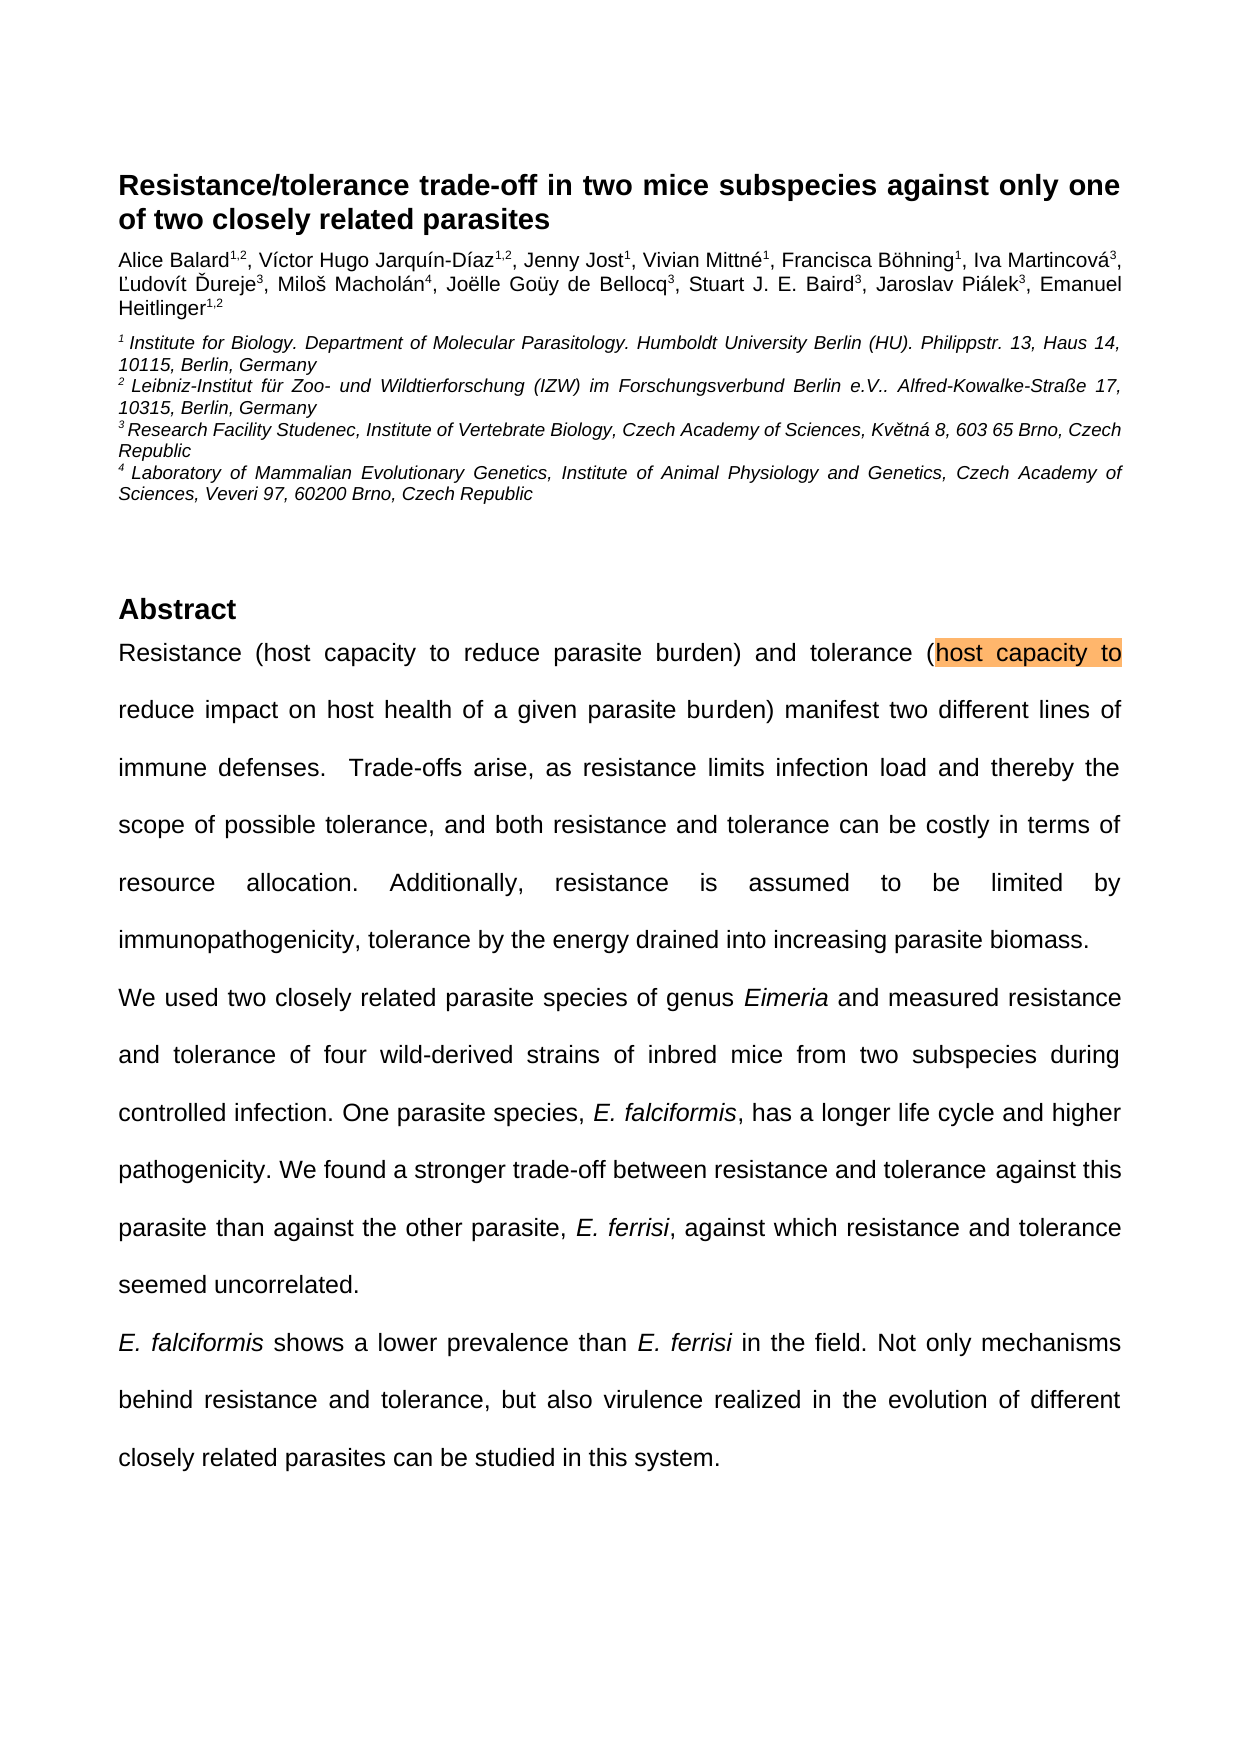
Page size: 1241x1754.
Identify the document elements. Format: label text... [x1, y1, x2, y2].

subtitle Abstract [118, 592, 1122, 625]
text Resistance (host capacity to reduce parasite burden) and tolerance (host capacity to reduce impact on host health of a given parasite burden) manifest two different lines of immune defenses. Trade-offs arise, as resistance limits infection load and thereby the scope of possible tolerance, and both resistance and tolerance can be costly in terms of resource allocation. Additionally, resistance is assumed to be limited by immunopathogenicity, tolerance by the energy drained into increasing parasite biomass. [118, 638, 1122, 954]
text 4 Laboratory of Mammalian Evolutionary Genetics, Institute of Animal Physiology and Genetics, Czech Academy of Sciences, Veveri 97, 60200 Brno, Czech Republic [118, 461, 1122, 504]
text 1 Institute for Biology. Department of Molecular Parasitology. Humboldt University Berlin (HU). Philippstr. 13, Haus 14, 10115, Berlin, Germany [118, 332, 1122, 375]
text 3 Research Facility Studenec, Institute of Vertebrate Biology, Czech Academy of Sciences, Květná 8, 603 65 Brno, Czech Republic [118, 418, 1122, 461]
subtitle Resistance/tolerance trade-off in two mice subspecies against only one of two closely related parasites [118, 168, 1122, 235]
text 2 Leibniz-Institut für Zoo- und Wildtierforschung (IZW) im Forschungsverbund Berlin e.V.. Alfred-Kowalke-Straße 17, 10315, Berlin, Germany [118, 375, 1122, 418]
subtitle Alice Balard1,2, Víctor Hugo Jarquín-Díaz1,2, Jenny Jost1, Vivian Mittné1, Francisca Böhning1, Iva Martincová3, Ľudovít Ďureje3, Miloš Macholán4, Joëlle Goüy de Bellocq3, Stuart J. E. Baird3, Jaroslav Piálek3, Emanuel Heitlinger1,2 [118, 248, 1122, 319]
text E. falciformis shows a lower prevalence than E. ferrisi in the field. Not only mechanisms behind resistance and tolerance, but also virulence realized in the evolution of different closely related parasites can be studied in this system. [118, 1328, 1122, 1472]
text We used two closely related parasite species of genus Eimeria and measured resistance and tolerance of four wild-derived strains of inbred mice from two subspecies during controlled infection. One parasite species, E. falciformis, has a longer life cycle and higher pathogenicity. We found a stronger trade-off between resistance and tolerance against this parasite than against the other parasite, E. ferrisi, against which resistance and tolerance seemed uncorrelated. [118, 983, 1122, 1299]
